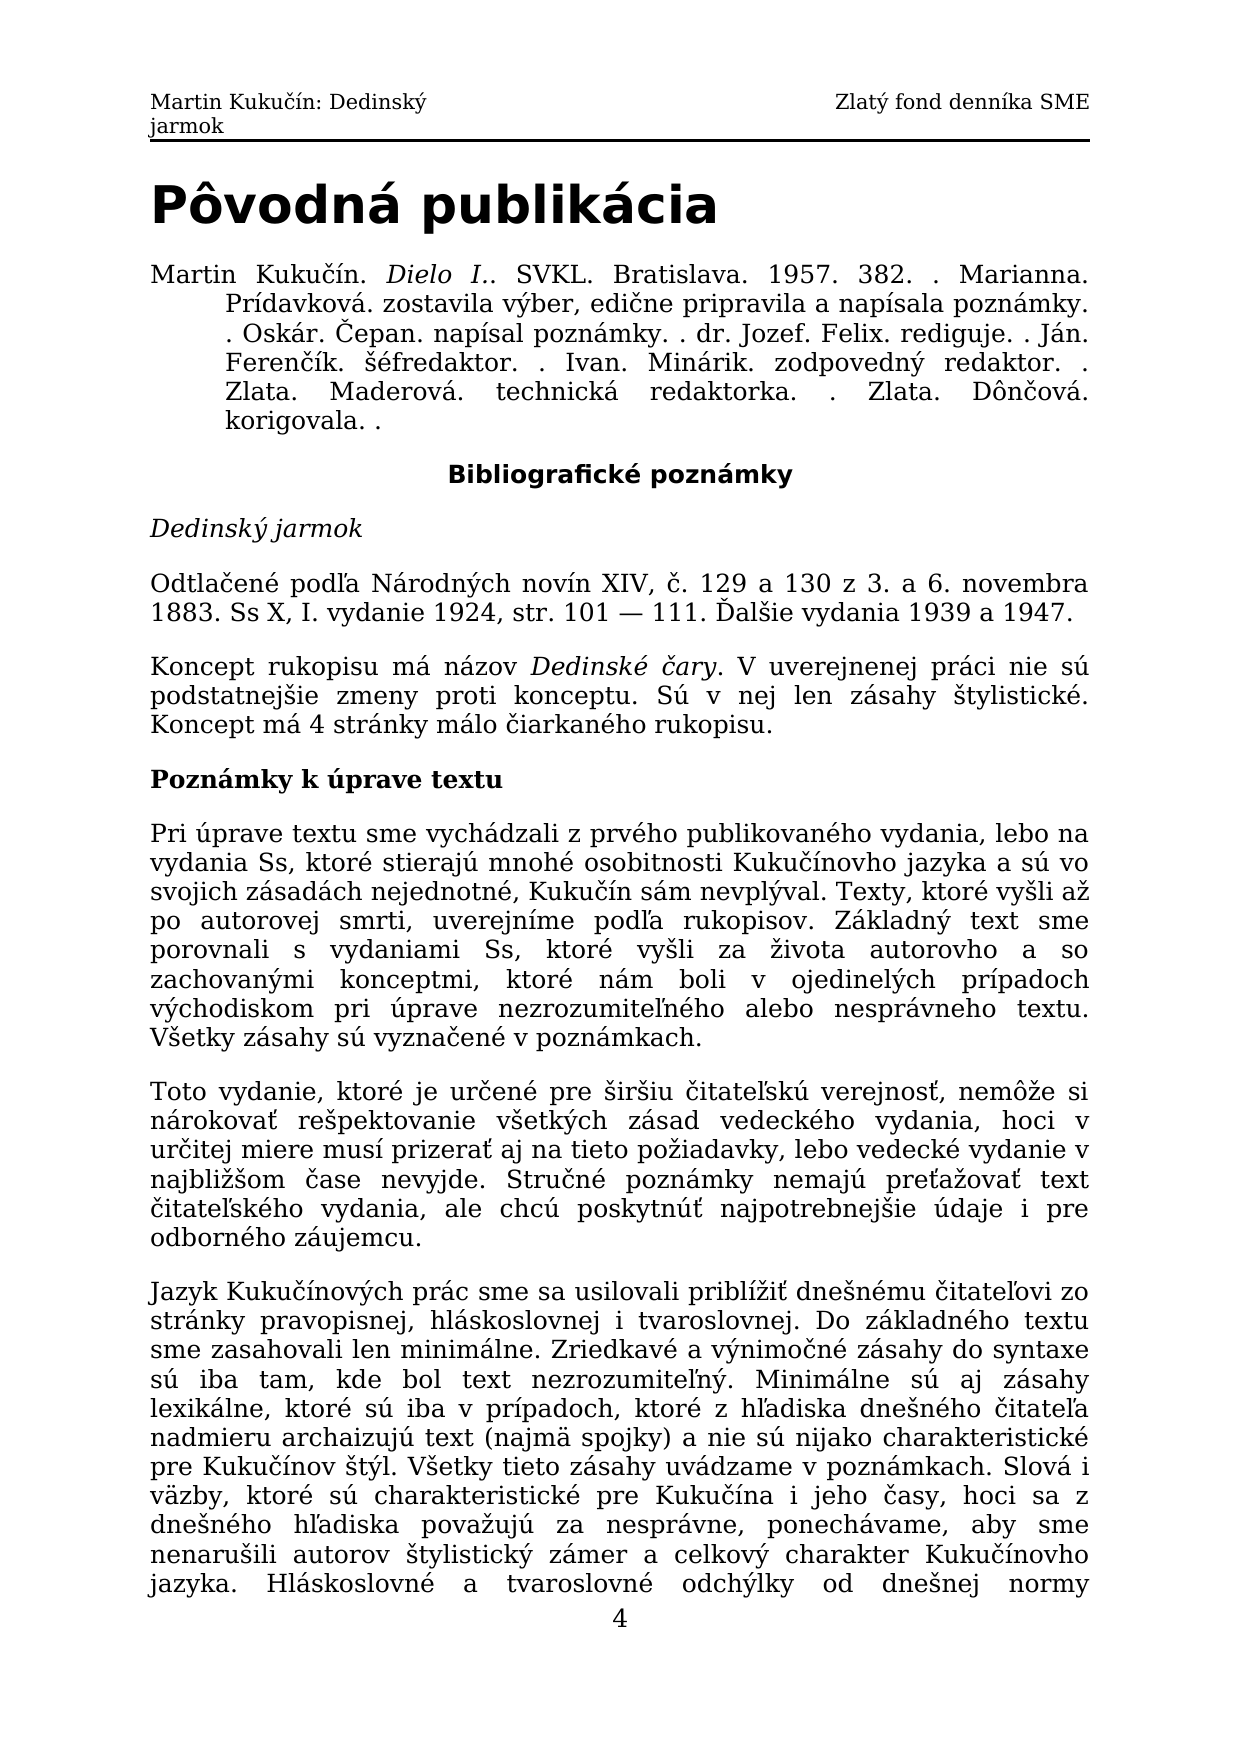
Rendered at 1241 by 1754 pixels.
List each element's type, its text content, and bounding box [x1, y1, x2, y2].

text Jazyk Kukučínových prác sme sa usilovali priblížiť dnešnému čitateľovi zo stránky pravopisnej, hláskoslovnej i tvaroslovnej. Do základného textu sme zasahovali len minimálne. Zriedkavé a výnimočné zásahy do syntaxe sú iba tam, kde bol text nezrozumiteľný. Minimálne sú aj zásahy lexikálne, ktoré sú iba v prípadoch, ktoré z hľadiska dnešného čitateľa nadmieru archaizujú text (najmä spojky) a nie sú nijako charakteristické pre Kukučínov štýl. Všetky tieto zásahy uvádzame v poznámkach. Slová i väzby, ktoré sú charakteristické pre Kukučína i jeho časy, hoci sa z dnešného hľadiska považujú za nesprávne, ponechávame, aby sme nenarušili autorov štylistický zámer a celkový charakter Kukučínovho jazyka. Hláskoslovné a tvaroslovné odchýlky od dnešnej normy [150, 1277, 1090, 1598]
text Pôvodná publikácia [150, 175, 1090, 235]
text Poznámky k úprave textu [150, 764, 1090, 794]
text Koncept rukopisu má názov Dedinské čary. V uverejnenej práci nie sú podstatnejšie zmeny proti konceptu. Sú v nej len zásahy štylistické. Koncept má 4 stránky málo čiarkaného rukopisu. [150, 652, 1090, 739]
text Pri úprave textu sme vychádzali z prvého publikovaného vydania, lebo na vydania Ss, ktoré stierajú mnohé osobitnosti Kukučínovho jazyka a sú vo svojich zásadách nejednotné, Kukučín sám nevplýval. Texty, ktoré vyšli až po autorovej smrti, uverejníme podľa rukopisov. Základný text sme porovnali s vydaniami Ss, ktoré vyšli za života autorovho a so zachovanými konceptmi, ktoré nám boli v ojedinelých prípadoch východiskom pri úprave nezrozumiteľného alebo nesprávneho textu. Všetky zásahy sú vyznačené v poznámkach. [150, 819, 1090, 1052]
text Toto vydanie, ktoré je určené pre širšiu čitateľskú verejnosť, nemôže si nárokovať rešpektovanie všetkých zásad vedeckého vydania, hoci v určitej miere musí prizerať aj na tieto požiadavky, lebo vedecké vydanie v najbližšom čase nevyjde. Stručné poznámky nemajú preťažovať text čitateľského vydania, ale chcú poskytnúť najpotrebnejšie údaje i pre odborného záujemcu. [150, 1077, 1090, 1252]
text Martin Kukučín. Dielo I.. SVKL. Bratislava. 1957. 382. . Marianna. Prídavková. zostavila výber, edične pripravila a napísala poznámky. . Oskár. Čepan. napísal poznámky. . dr. Jozef. Felix. rediguje. . Ján. Ferenčík. šéfredaktor. . Ivan. Minárik. zodpovedný redaktor. . Zlata. Maderová. technická redaktorka. . Zlata. Dônčová. korigovala. . [150, 260, 1090, 435]
text Odtlačené podľa Národných novín XIV, č. 129 a 130 z 3. a 6. novembra 1883. Ss X, I. vydanie 1924, str. 101 — 111. Ďalšie vydania 1939 a 1947. [150, 569, 1090, 627]
text Bibliografické poznámky [150, 460, 1090, 489]
text Dedinský jarmok [150, 514, 1090, 544]
